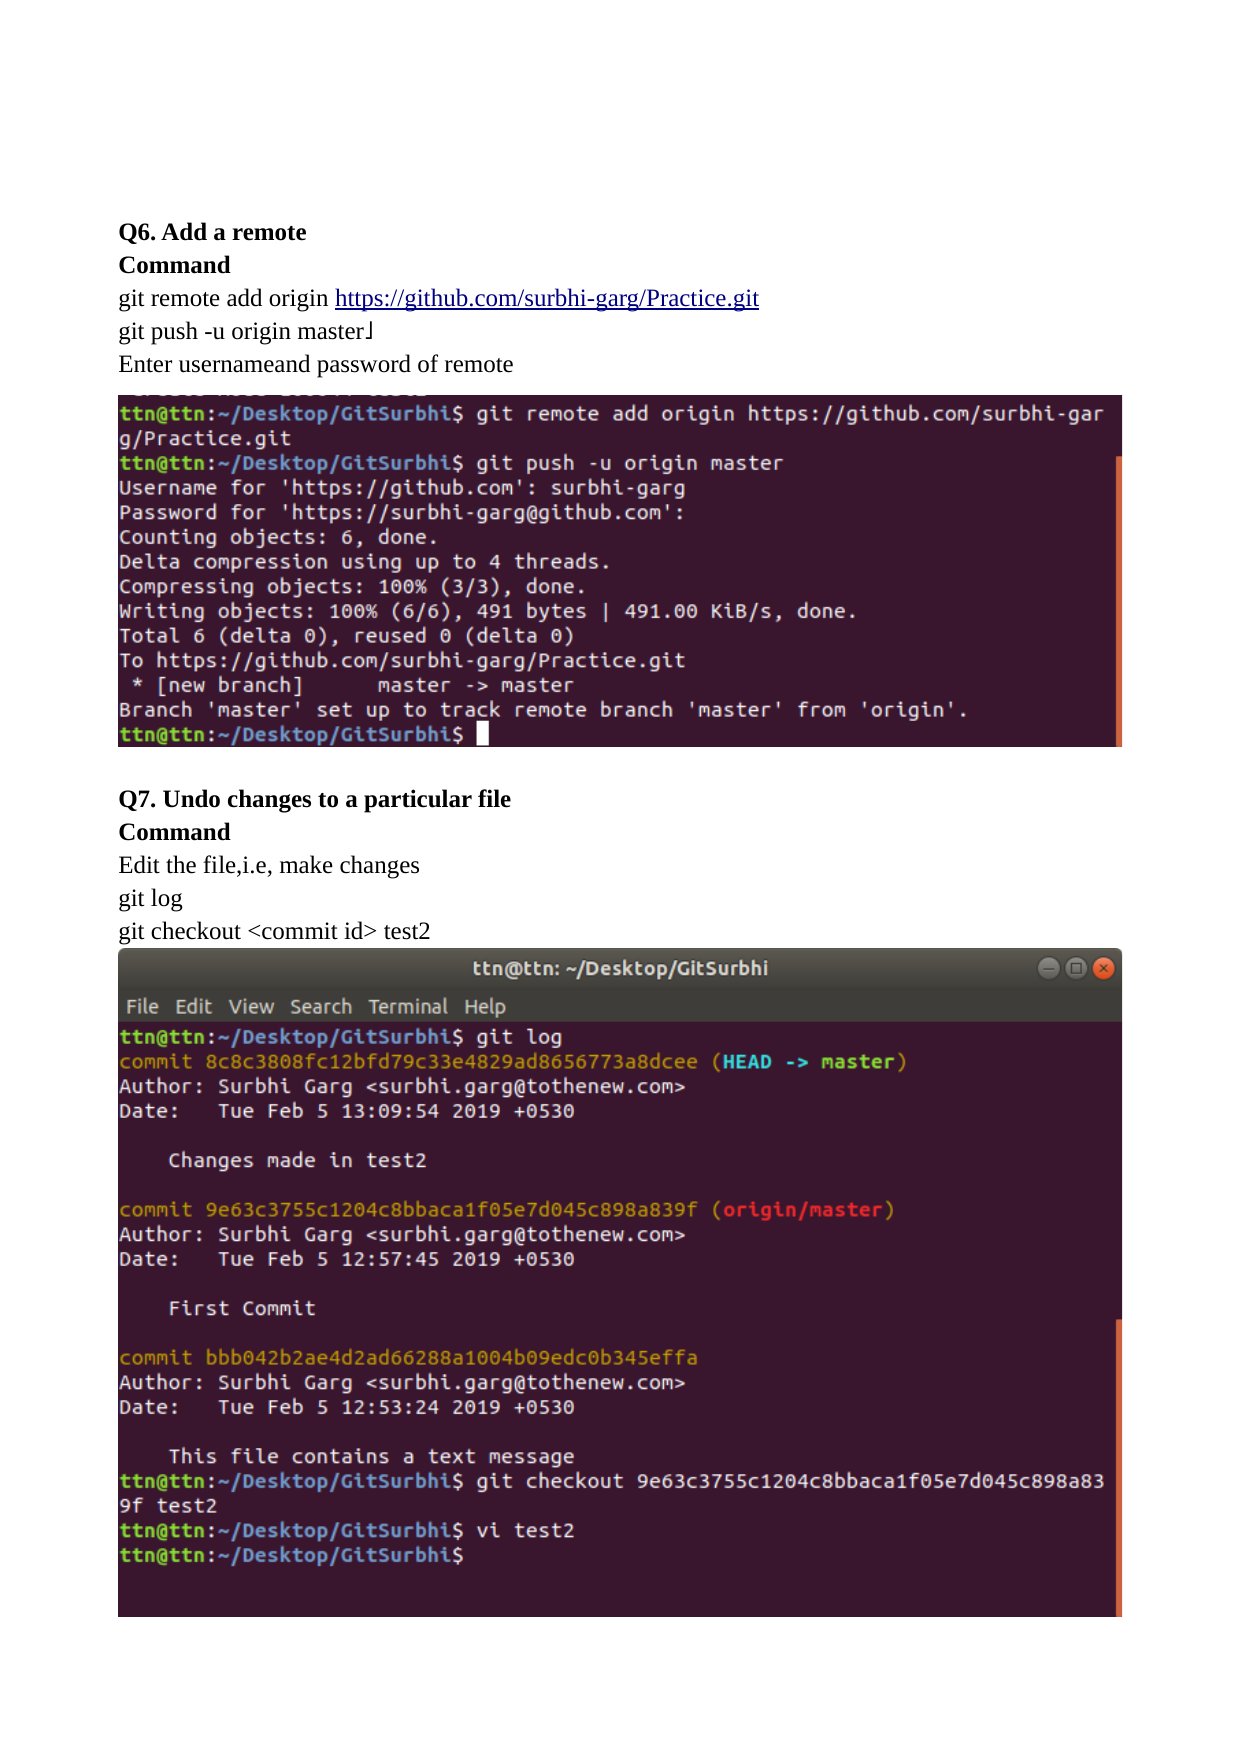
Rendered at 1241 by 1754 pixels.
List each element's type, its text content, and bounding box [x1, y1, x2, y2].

text Q6. Add a remote [118, 217, 1122, 246]
text git log [118, 883, 1122, 912]
text Command [118, 817, 1122, 846]
picture [118, 948, 1123, 1617]
text Edit the file,i.e, make changes [118, 850, 1122, 878]
text Q7. Undo changes to a particular file [118, 784, 1122, 812]
text git checkout <commit id> test2 [118, 916, 1122, 944]
text git push -u origin master˩ [118, 316, 1122, 345]
text Command [118, 250, 1122, 279]
text git remote add origin https://github.com/surbhi-garg/Practice.git [118, 283, 1122, 312]
picture [118, 395, 1123, 747]
text Enter usernameand password of remote [118, 349, 1122, 378]
